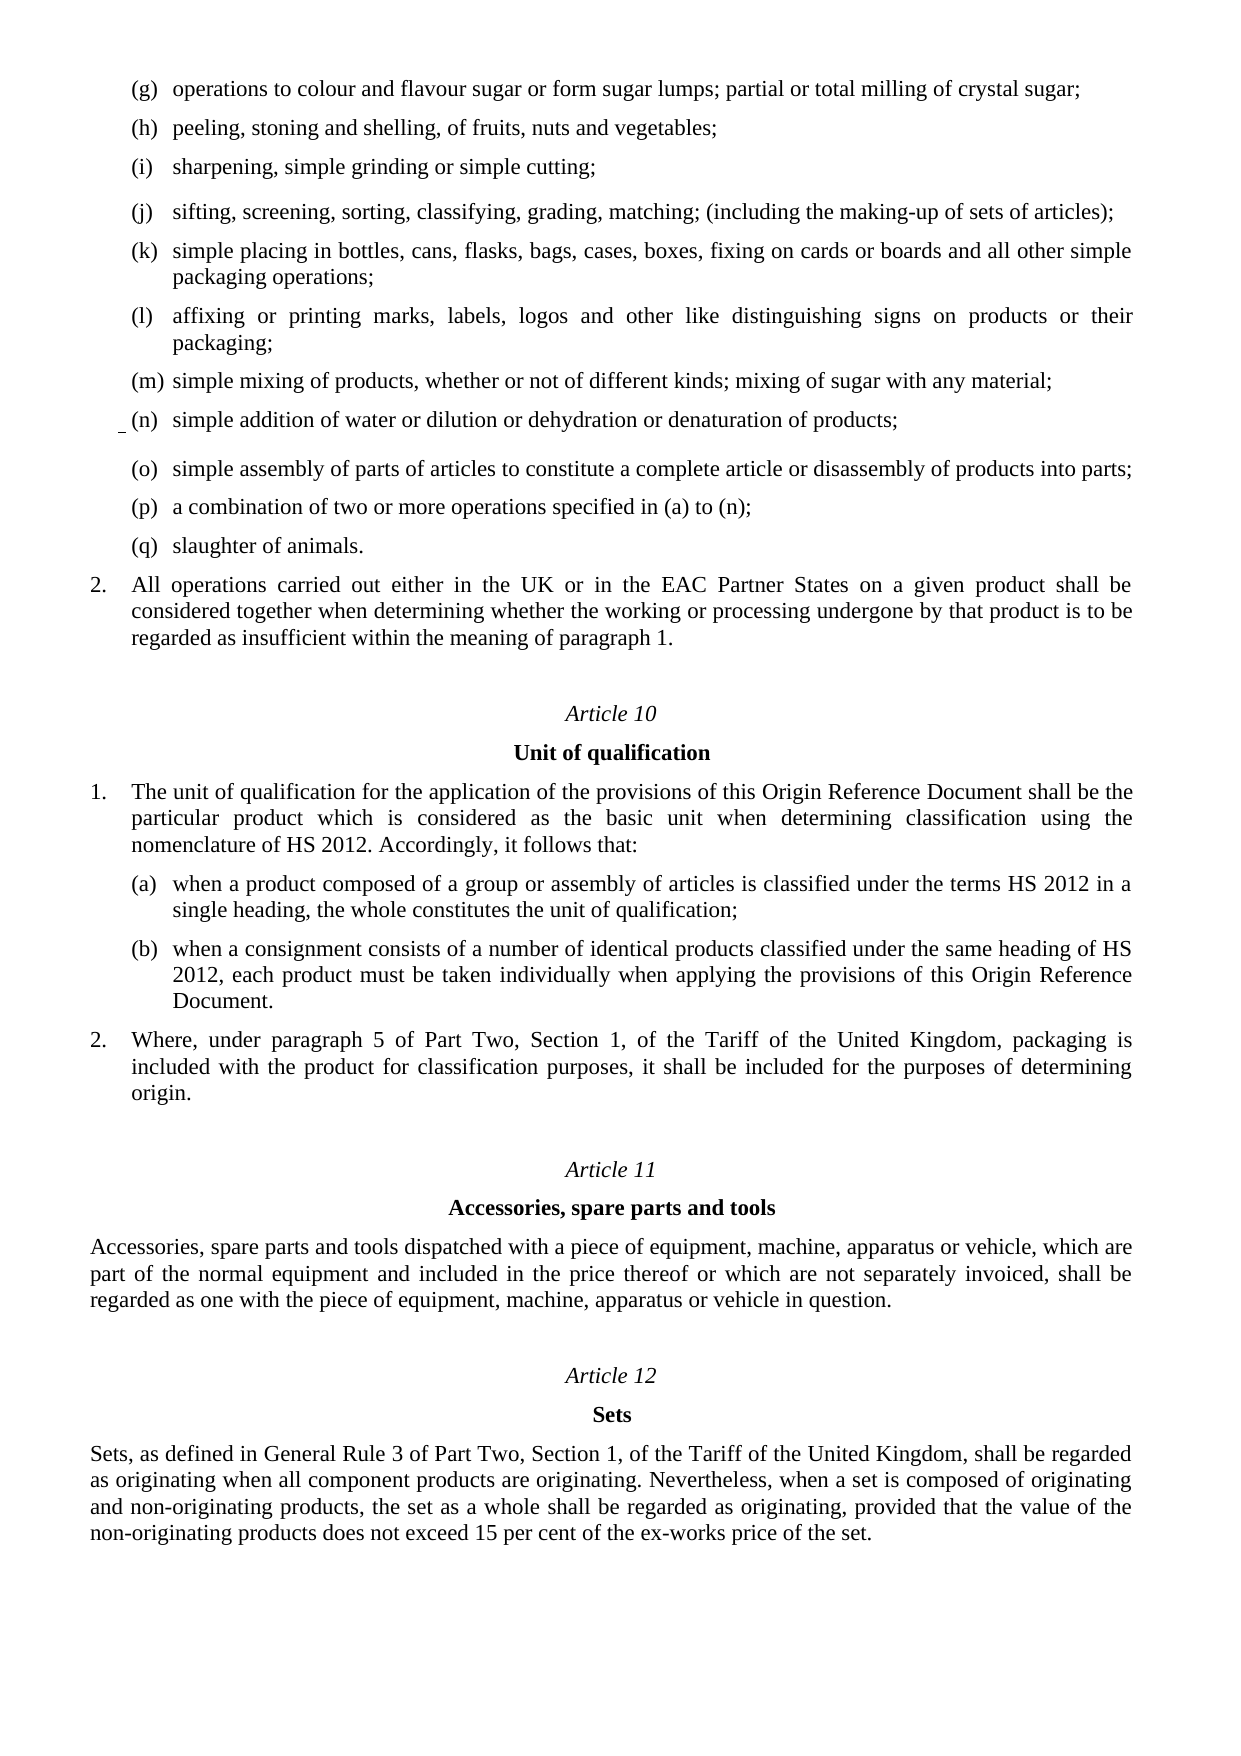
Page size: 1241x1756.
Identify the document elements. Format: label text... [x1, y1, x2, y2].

list a combination of two or more operations specified in (a) to (n); [131, 493, 1134, 520]
list peeling, stoning and shelling, of fruits, nuts and vegetables; [131, 114, 1134, 140]
list simple placing in bottles, cans, flasks, bags, cases, boxes, fixing on cards or boards and all other simple packaging operations; [131, 237, 1134, 290]
text Accessories, spare parts and tools dispatched with a piece of equipment, machine, apparatus or vehicle, which are part of the normal equipment and included in the price thereof or which are not separately invoiced, shall be regarded as one with the piece of equipment, machine, apparatus or vehicle in question. [90, 1233, 1134, 1312]
list The unit of qualification for the application of the provisions of this Origin Reference Document shall be the particular product which is considered as the basic unit when determining classification using the nomenclature of HS 2012. Accordingly, it follows that: [90, 778, 1134, 857]
list All operations carried out either in the UK or in the EAC Partner States on a given product shall be considered together when determining whether the working or processing undergone by that product is to be regarded as insufficient within the meaning of paragraph 1. [90, 571, 1134, 650]
list when a product composed of a group or assembly of articles is classified under the terms HS 2012 in a single heading, the whole constitutes the unit of qualification; [131, 870, 1134, 922]
text Unit of qualification [90, 739, 1134, 766]
subtitle Article 10 [90, 700, 1134, 727]
subtitle Sets [90, 1401, 1134, 1428]
text Sets, as defined in General Rule 3 of Part Two, Section 1, of the Tariff of the United Kingdom, shall be regarded as originating when all component products are originating. Nevertheless, when a set is composed of originating and non-originating products, the set as a whole shall be regarded as originating, provided that the value of the non-originating products does not exceed 15 per cent of the ex-works price of the set. [90, 1440, 1134, 1546]
subtitle Accessories, spare parts and tools [90, 1194, 1134, 1221]
list affixing or printing marks, labels, logos and other like distinguishing signs on products or their packaging; [131, 302, 1134, 355]
list simple mixing of products, whether or not of different kinds; mixing of sugar with any material; [131, 367, 1134, 394]
list Where, under paragraph 5 of Part Two, Section 1, of the Tariff of the United Kingdom, packaging is included with the product for classification purposes, it shall be included for the purposes of determining origin. [90, 1027, 1134, 1106]
list slaughter of animals. [131, 532, 1134, 559]
list simple addition of water or dilution or dehydration or denaturation of products; [131, 406, 1134, 433]
list when a consignment consists of a number of identical products classified under the same heading of HS 2012, each product must be taken individually when applying the provisions of this Origin Reference Document. [131, 935, 1134, 1014]
list operations to colour and flavour sugar or form sugar lumps; partial or total milling of crystal sugar; [131, 75, 1134, 101]
list sharpening, simple grinding or simple cutting; [131, 153, 1134, 179]
list simple assembly of parts of articles to constitute a complete article or disassembly of products into parts; [131, 454, 1134, 481]
list sifting, screening, sorting, classifying, grading, matching; (including the making-up of sets of articles); [131, 198, 1134, 224]
subtitle Article 12 [90, 1362, 1134, 1389]
subtitle Article 11 [90, 1156, 1134, 1182]
